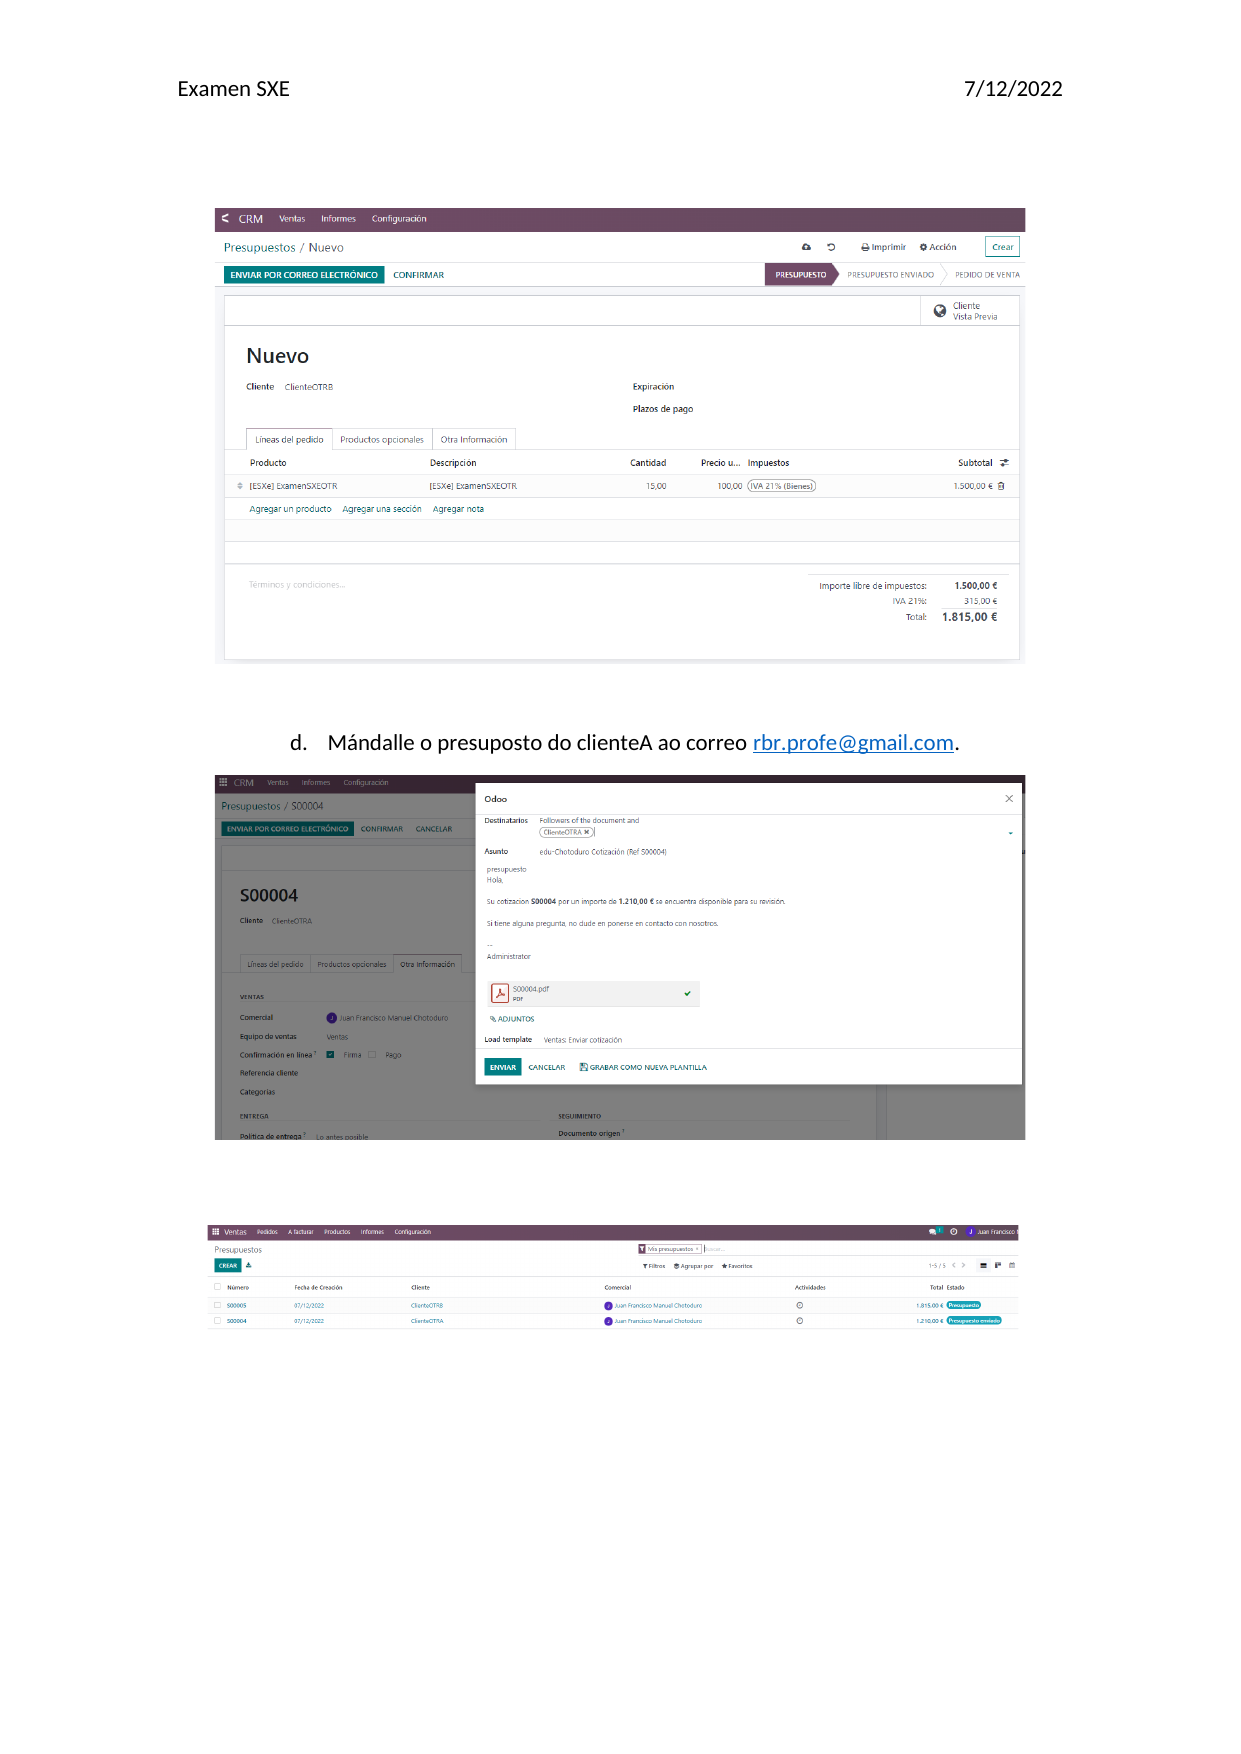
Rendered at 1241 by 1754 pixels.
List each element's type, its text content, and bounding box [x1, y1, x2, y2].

picture [214, 775, 1026, 1140]
picture [214, 208, 1026, 664]
picture [207, 1225, 1019, 1330]
list Mándalle o presuposto do clienteA ao correo rbr.profe@gmail.com. [290, 728, 1063, 756]
